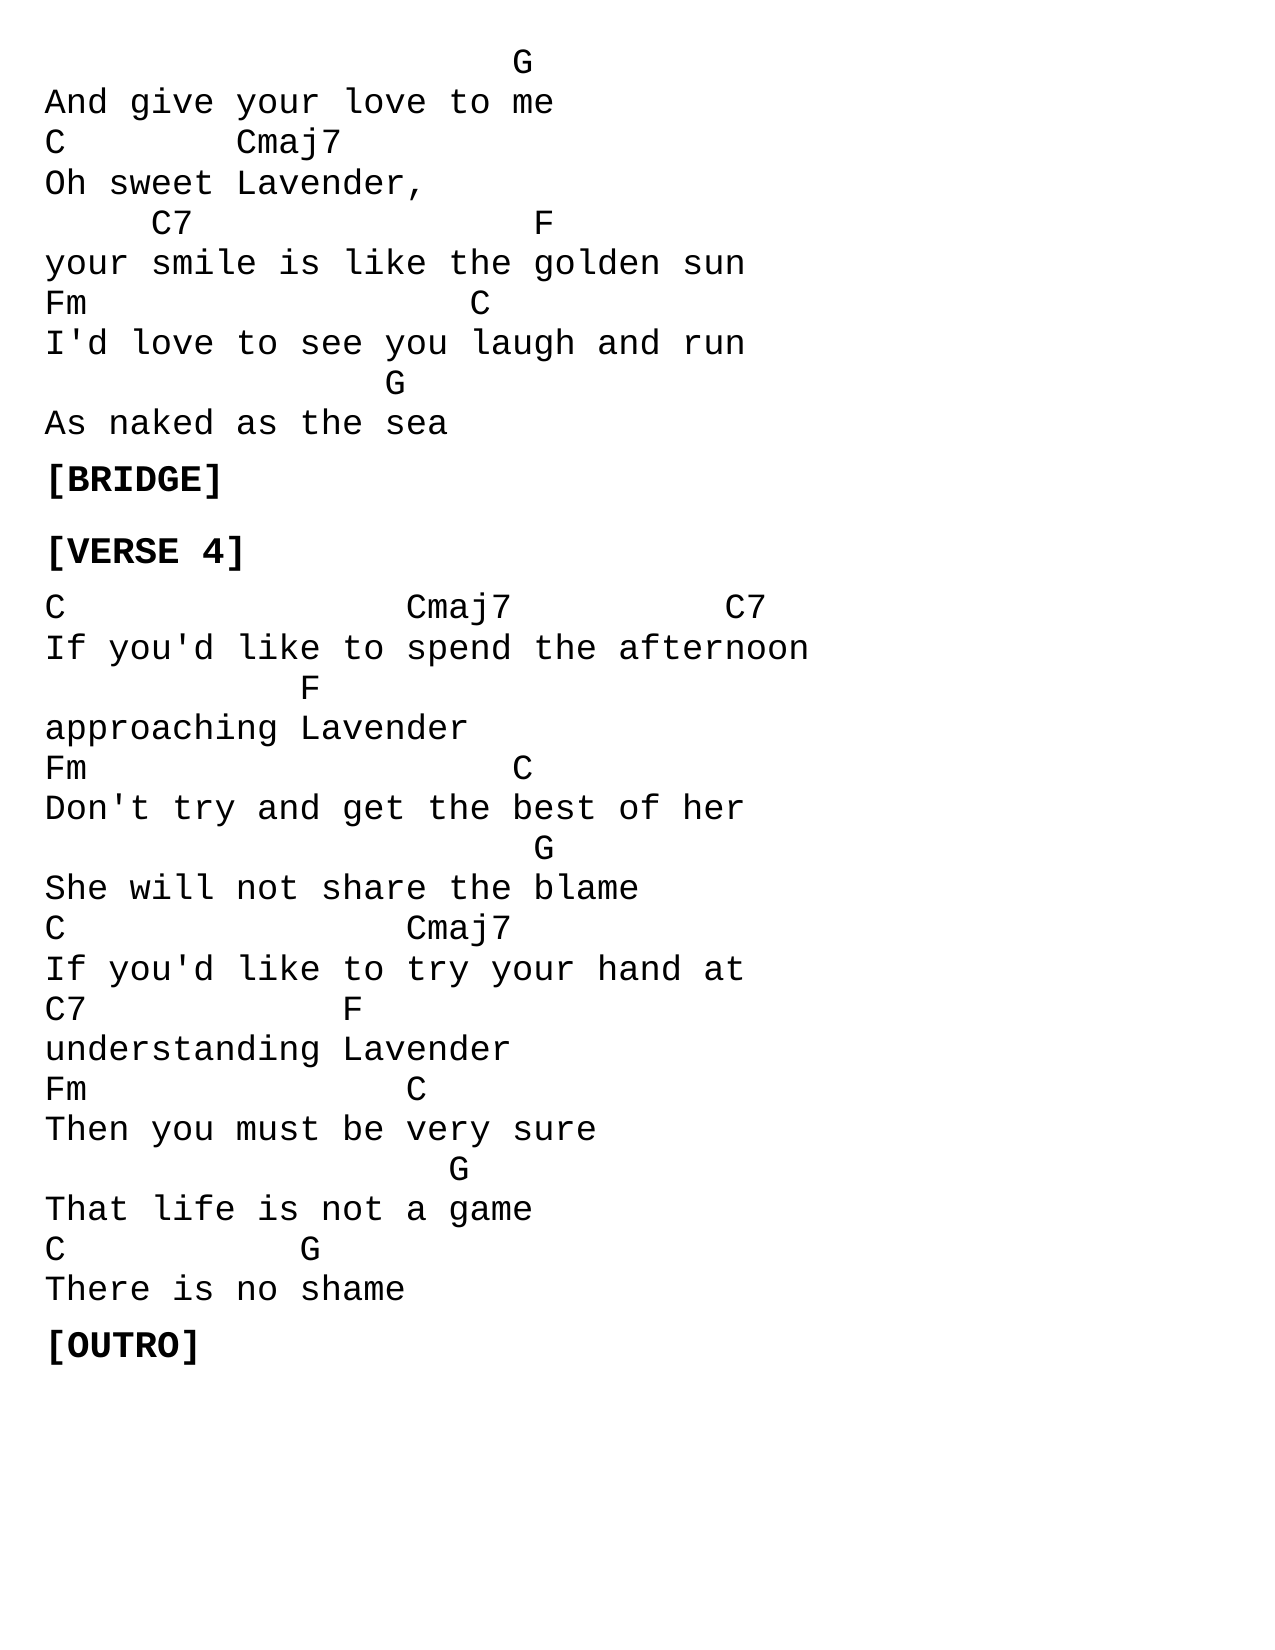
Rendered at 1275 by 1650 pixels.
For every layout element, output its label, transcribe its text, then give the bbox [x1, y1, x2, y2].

text approaching Lavender [44, 710, 1098, 750]
text C G [44, 1231, 1098, 1271]
text your smile is like the golden sun [44, 245, 1098, 285]
text C7 F [44, 205, 1098, 245]
text Then you must be very sure [44, 1111, 1098, 1151]
subtitle [OUTRO] [44, 1326, 1098, 1369]
text Fm C [44, 1071, 1098, 1111]
text If you'd like to try your hand at [44, 950, 1098, 991]
text C Cmaj7 C7 [44, 589, 1098, 629]
text G [44, 1151, 1098, 1191]
text F [44, 670, 1098, 710]
text If you'd like to spend the afternoon [44, 629, 1098, 670]
text There is no shame [44, 1271, 1098, 1311]
text I'd love to see you laugh and run [44, 325, 1098, 365]
text As naked as the sea [44, 405, 1098, 445]
text G [44, 44, 1098, 84]
text Fm C [44, 750, 1098, 790]
text C Cmaj7 [44, 124, 1098, 164]
subtitle [VERSE 4] [44, 532, 1098, 575]
text Fm C [44, 285, 1098, 325]
text C Cmaj7 [44, 910, 1098, 950]
text Oh sweet Lavender, [44, 164, 1098, 205]
subtitle [BRIDGE] [44, 460, 1098, 503]
text And give your love to me [44, 84, 1098, 124]
text G [44, 365, 1098, 405]
text That life is not a game [44, 1191, 1098, 1231]
text C7 F [44, 991, 1098, 1031]
text understanding Lavender [44, 1031, 1098, 1071]
text Don't try and get the best of her [44, 790, 1098, 830]
text G [44, 830, 1098, 870]
text She will not share the blame [44, 870, 1098, 910]
